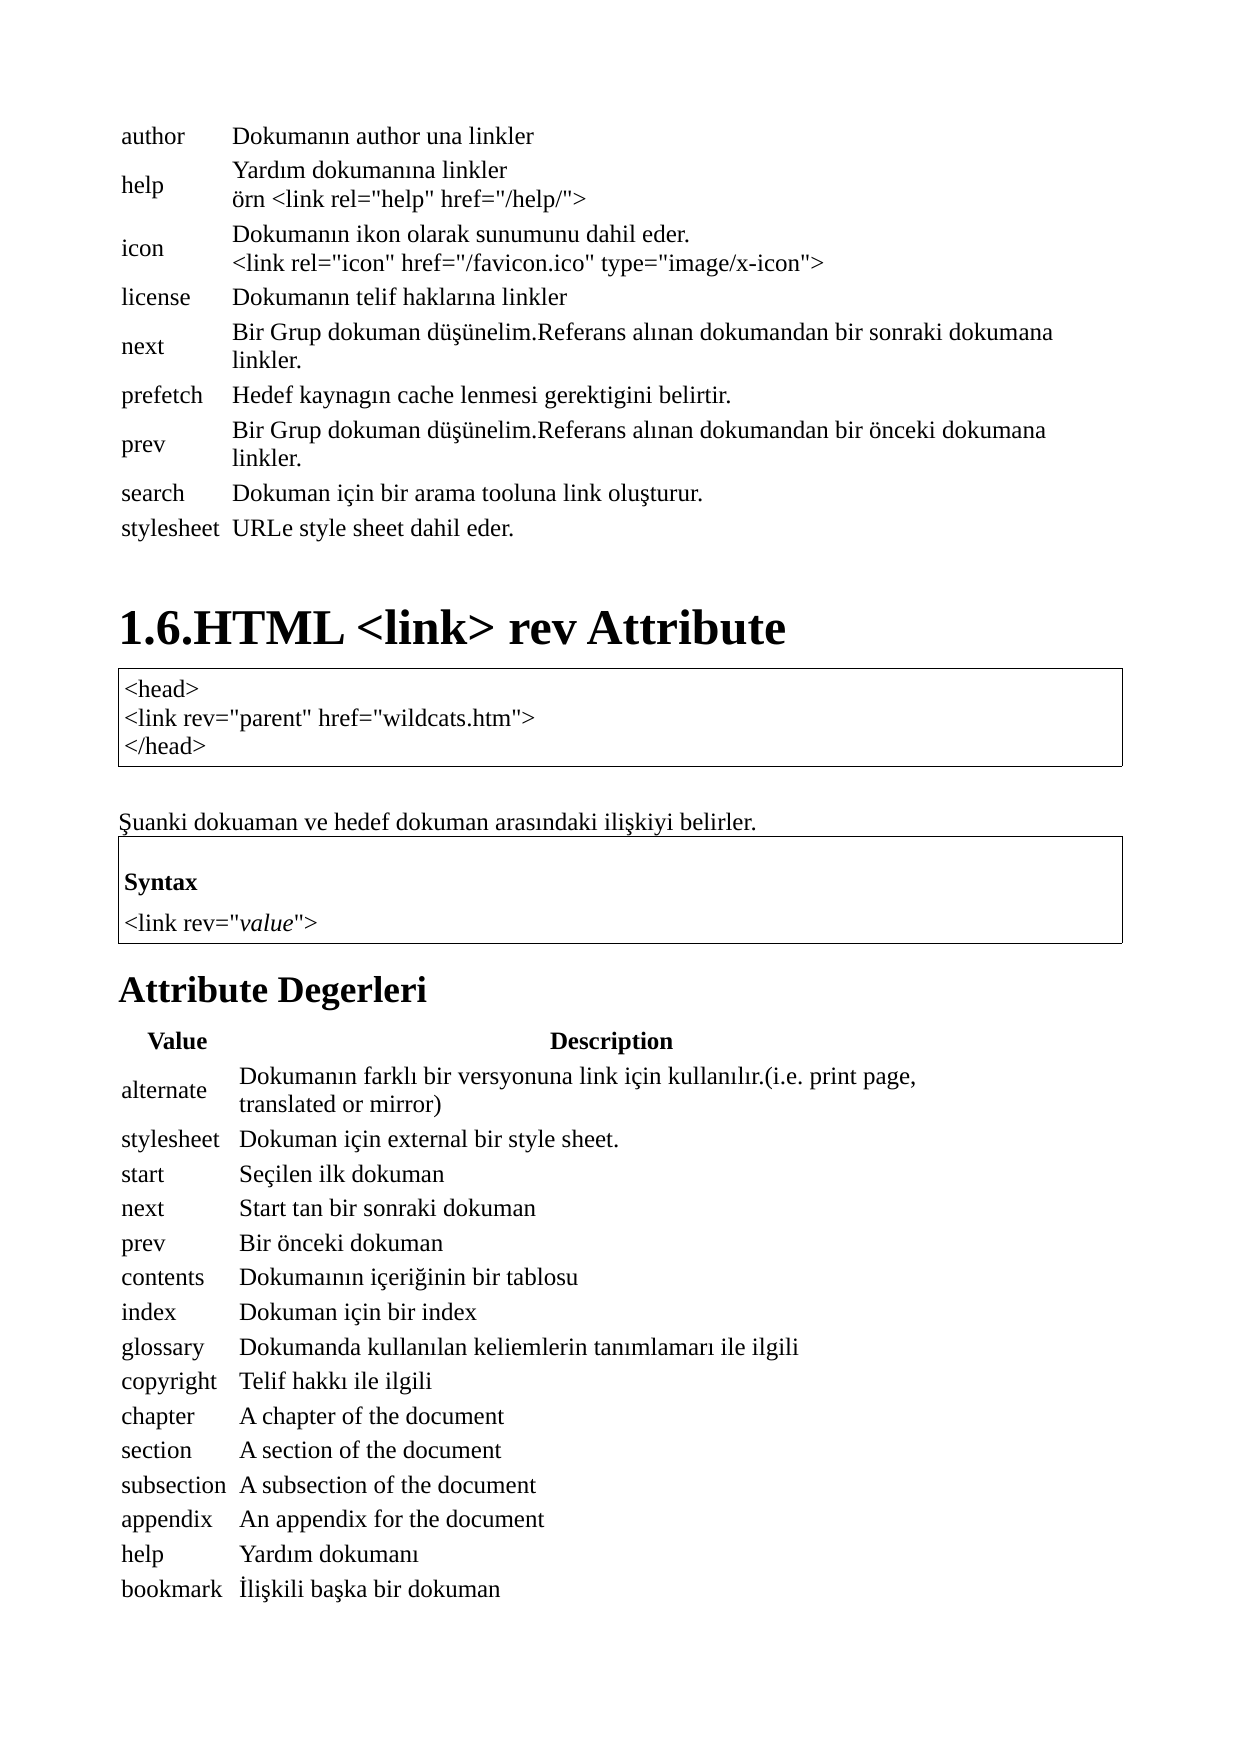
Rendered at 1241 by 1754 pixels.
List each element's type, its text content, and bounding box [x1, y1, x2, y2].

table_cell Dokuman için bir index [236, 1294, 987, 1329]
table_cell section [118, 1433, 236, 1467]
table_cell prefetch [118, 377, 229, 412]
table_cell Dokumanın ikon olarak sunumunu dahil eder. <link rel="icon" href="/favicon.ico" type="image/x-icon"> [229, 216, 1122, 279]
table_cell A chapter of the document [236, 1398, 987, 1432]
table_cell start [118, 1156, 236, 1190]
table_cell Telif hakkı ile ilgili [236, 1363, 987, 1398]
table_cell help [118, 1536, 236, 1571]
table_cell stylesheet [118, 1121, 236, 1156]
table_cell glossary [118, 1329, 236, 1363]
table_cell subsection [118, 1467, 236, 1502]
table_cell Dokumanın telif haklarına linkler [229, 279, 1122, 314]
table_cell author [118, 118, 229, 153]
table_cell Dokumanın author una linkler [229, 118, 1122, 153]
table_cell icon [118, 216, 229, 279]
table_cell Bir önceki dokuman [236, 1225, 987, 1259]
table_cell next [118, 314, 229, 377]
text Şuanki dokuaman ve hedef dokuman arasındaki ilişkiyi belirler. [118, 807, 1122, 836]
table_header Description [236, 1023, 987, 1058]
table_cell index [118, 1294, 236, 1329]
table_cell Dokumaının içeriğinin bir tablosu [236, 1260, 987, 1294]
table_cell stylesheet [118, 510, 229, 544]
table_cell An appendix for the document [236, 1502, 987, 1536]
table_cell İlişkili başka bir dokuman [236, 1571, 987, 1605]
table_cell contents [118, 1260, 236, 1294]
table_cell help [118, 153, 229, 216]
table_cell Bir Grup dokuman düşünelim.Referans alınan dokumandan bir sonraki dokumana linkler. [229, 314, 1122, 377]
table_cell search [118, 475, 229, 510]
table_cell alternate [118, 1058, 236, 1121]
table_cell next [118, 1190, 236, 1225]
table_cell Dokuman için external bir style sheet. [236, 1121, 987, 1156]
table_cell bookmark [118, 1571, 236, 1605]
table_cell Hedef kaynagın cache lenmesi gerektigini belirtir. [229, 377, 1122, 412]
table_cell A subsection of the document [236, 1467, 987, 1502]
table_cell Dokuman için bir arama tooluna link oluşturur. [229, 475, 1122, 510]
table_cell Dokumanda kullanılan keliemlerin tanımlamarı ile ilgili [236, 1329, 987, 1363]
table_cell URLe style sheet dahil eder. [229, 510, 1122, 544]
table_cell A section of the document [236, 1433, 987, 1467]
table_cell prev [118, 1225, 236, 1259]
table_cell Yardım dokumanı [236, 1536, 987, 1571]
table_header Syntax <link rev="value"> [119, 837, 1122, 943]
table_cell Seçilen ilk dokuman [236, 1156, 987, 1190]
table_cell appendix [118, 1502, 236, 1536]
table_cell chapter [118, 1398, 236, 1432]
table_cell Start tan bir sonraki dokuman [236, 1190, 987, 1225]
subtitle Attribute Degerleri [118, 968, 1122, 1011]
table_cell Bir Grup dokuman düşünelim.Referans alınan dokumandan bir önceki dokumana linkler. [229, 412, 1122, 475]
table_cell Yardım dokumanına linkler örn <link rel="help" href="/help/"> [229, 153, 1122, 216]
table_cell Dokumanın farklı bir versyonuna link için kullanılır.(i.e. print page, translated or mirror) [236, 1058, 987, 1121]
table_cell prev [118, 412, 229, 475]
table_cell copyright [118, 1363, 236, 1398]
table_header <head> <link rev="parent" href="wildcats.htm"> </head> [119, 669, 1122, 766]
subtitle 1.6.HTML <link> rev Attribute [118, 598, 1122, 656]
table_header Value [118, 1023, 236, 1058]
table_cell license [118, 279, 229, 314]
